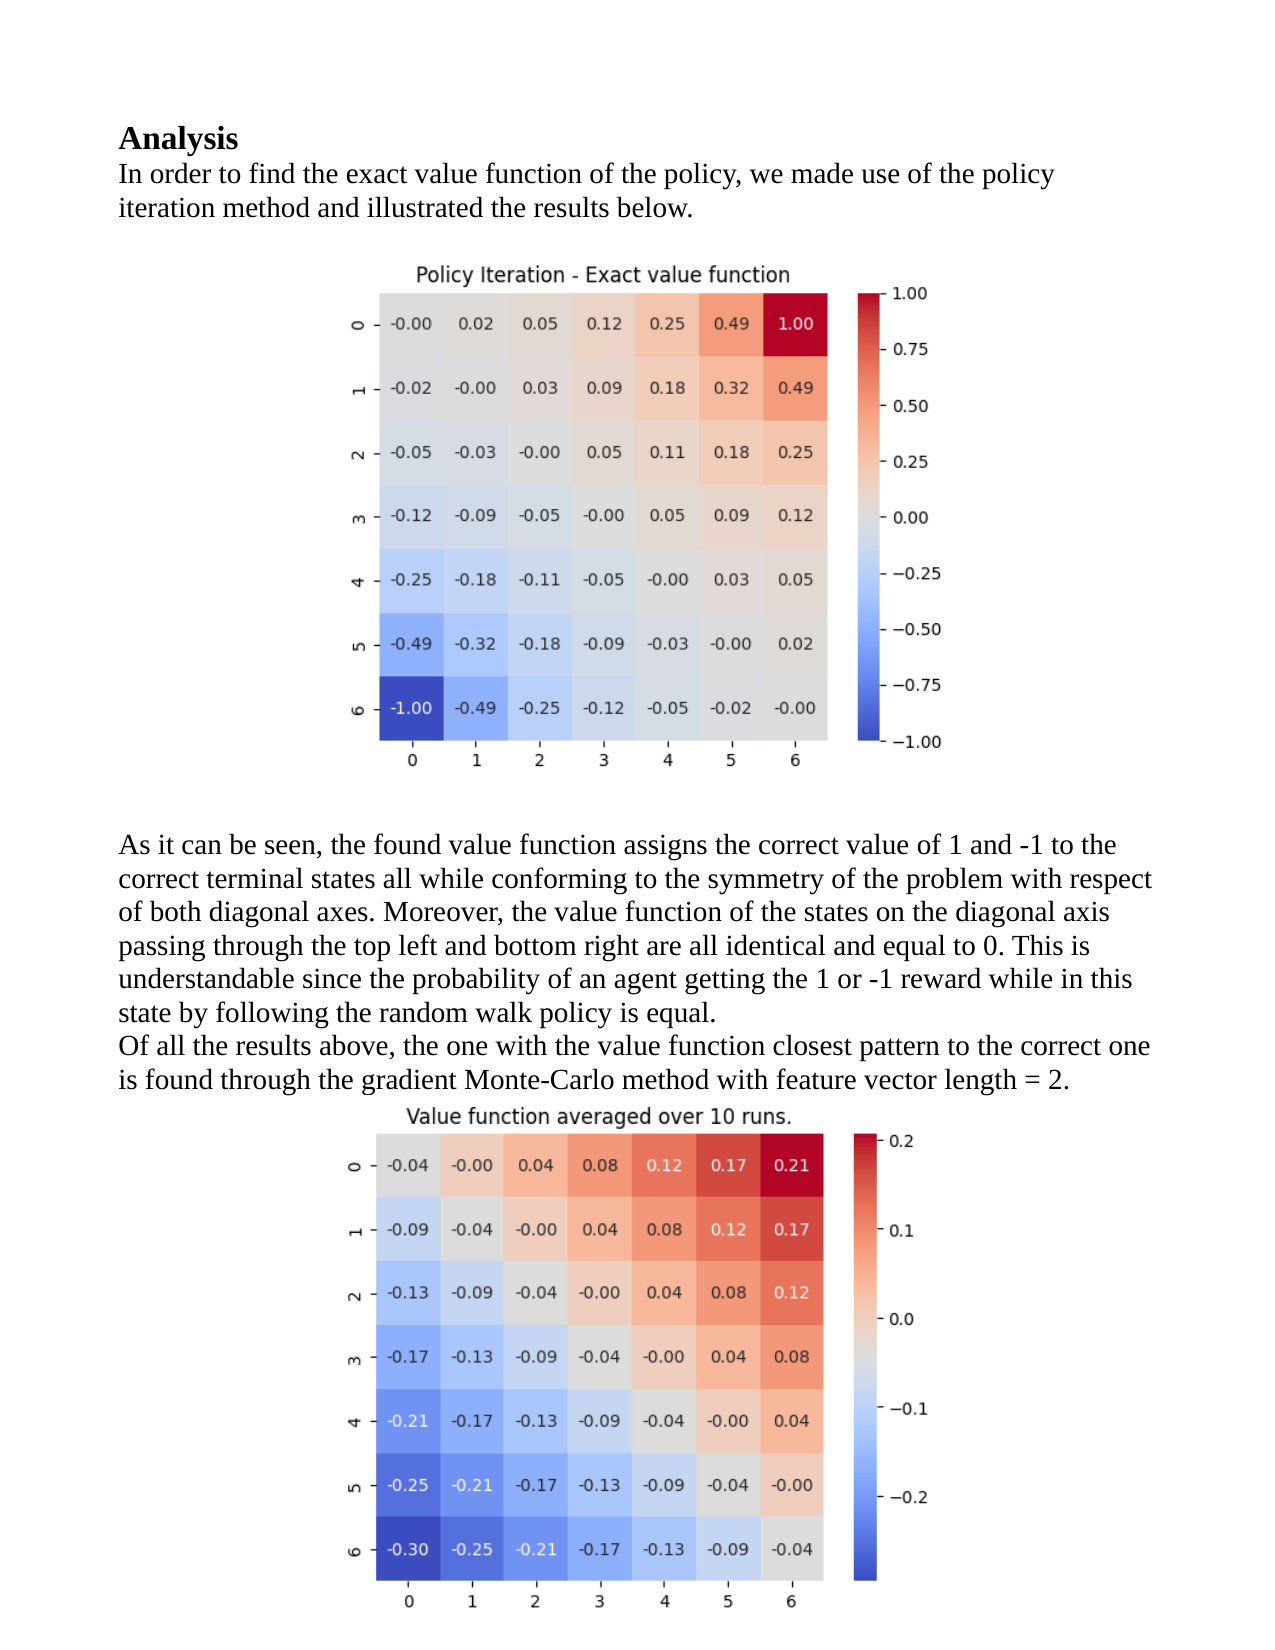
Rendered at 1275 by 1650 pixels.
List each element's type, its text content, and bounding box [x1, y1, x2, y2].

picture [250, 223, 1025, 805]
text In order to find the exact value function of the policy, we made use of the policy iteration method and illustrated the results below. [118, 156, 1157, 223]
text As it can be seen, the found value function assigns the correct value of 1 and -1 to the correct terminal states all while conforming to the symmetry of the problem with respect of both diagonal axes. Moreover, the value function of the states on the diagonal axis passing through the top left and bottom right are all identical and equal to 0. This is understandable since the probability of an agent getting the 1 or -1 reward while in this state by following the random walk policy is equal. [118, 827, 1157, 1028]
picture [335, 1095, 940, 1622]
text Analysis [118, 118, 1157, 156]
text Of all the results above, the one with the value function closest pattern to the correct one is found through the gradient Monte-Carlo method with feature vector length = 2. [118, 1028, 1157, 1096]
